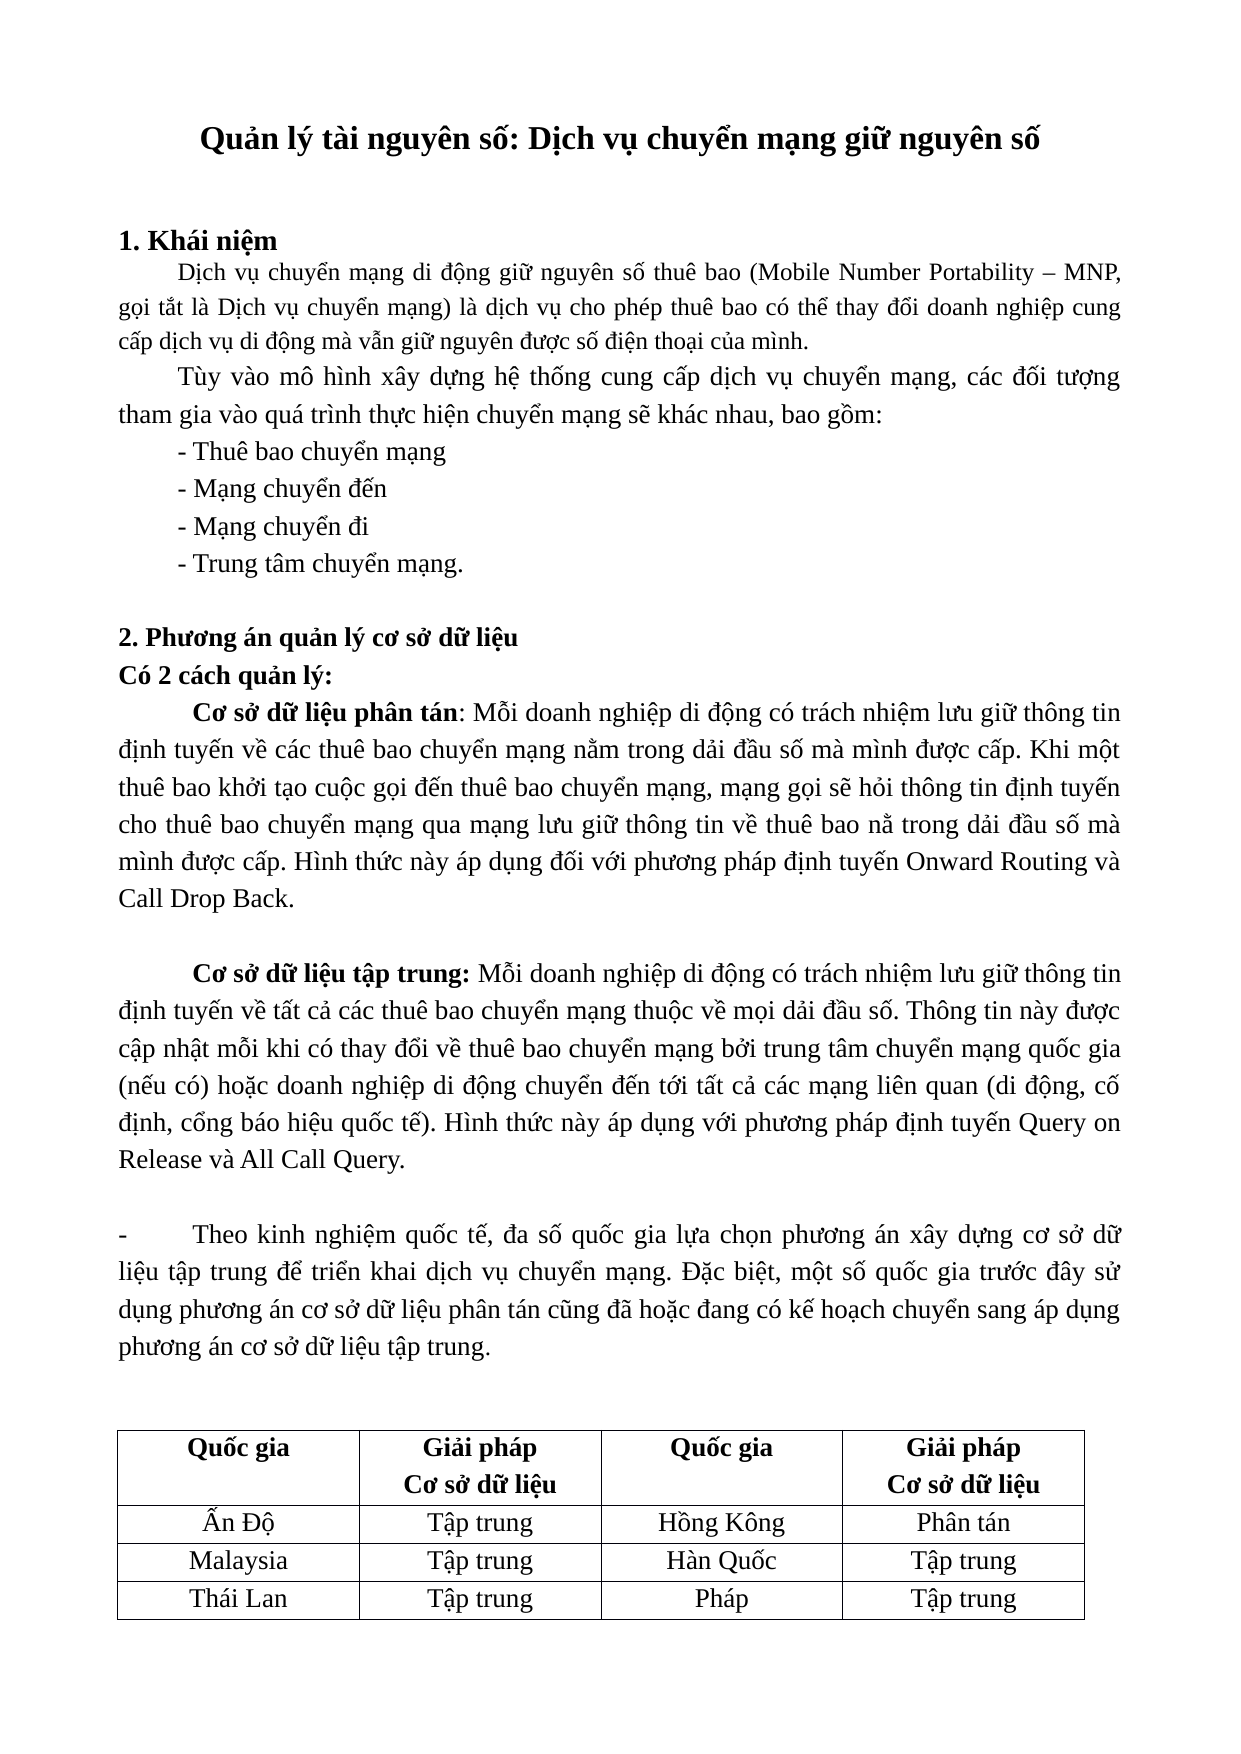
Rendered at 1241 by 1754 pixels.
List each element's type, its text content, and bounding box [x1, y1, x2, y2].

table_cell Pháp [602, 1582, 842, 1619]
table_header Giải pháp Cơ sở dữ liệu [360, 1431, 601, 1505]
text - Trung tâm chuyển mạng. [118, 547, 1122, 578]
table_cell Hàn Quốc [602, 1544, 842, 1581]
text Dịch vụ chuyển mạng di động giữ nguyên số thuê bao (Mobile Number Portability – MNP, gọi tắt là Dịch vụ chuyển mạng) là dịch vụ cho phép thuê bao có thể thay đổi doanh nghiệp cung cấp dịch vụ di động mà vẫn giữ nguyên được số điện thoại của mình. [118, 257, 1122, 355]
text Cơ sở dữ liệu phân tán: Mỗi doanh nghiệp di động có trách nhiệm lưu giữ thông tin định tuyến về các thuê bao chuyển mạng nằm trong dải đầu số mà mình được cấp. Khi một thuê bao khởi tạo cuộc gọi đến thuê bao chuyển mạng, mạng gọi sẽ hỏi thông tin định tuyến cho thuê bao chuyển mạng qua mạng lưu giữ thông tin về thuê bao nằ trong dải đầu số mà mình được cấp. Hình thức này áp dụng đối với phương pháp định tuyến Onward Routing và Call Drop Back. [118, 696, 1122, 914]
text - Theo kinh nghiệm quốc tế, đa số quốc gia lựa chọn phương án xây dựng cơ sở dữ liệu tập trung để triển khai dịch vụ chuyển mạng. Đặc biệt, một số quốc gia trước đây sử dụng phương án cơ sở dữ liệu phân tán cũng đã hoặc đang có kế hoạch chuyển sang áp dụng phương án cơ sở dữ liệu tập trung. [118, 1218, 1122, 1361]
table_cell Ấn Độ [118, 1506, 359, 1543]
table_header Quốc gia [118, 1431, 359, 1505]
text 2. Phương án quản lý cơ sở dữ liệu [118, 622, 1122, 653]
table_cell Tập trung [360, 1506, 601, 1543]
text Quản lý tài nguyên số: Dịch vụ chuyển mạng giữ nguyên số [118, 118, 1122, 156]
table_cell Malaysia [118, 1544, 359, 1581]
text Cơ sở dữ liệu tập trung: Mỗi doanh nghiệp di động có trách nhiệm lưu giữ thông tin định tuyến về tất cả các thuê bao chuyển mạng thuộc về mọi dải đầu số. Thông tin này được cập nhật mỗi khi có thay đổi về thuê bao chuyển mạng bởi trung tâm chuyển mạng quốc gia (nếu có) hoặc doanh nghiệp di động chuyển đến tới tất cả các mạng liên quan (di động, cố định, cổng báo hiệu quốc tế). Hình thức này áp dụng với phương pháp định tuyến Query on Release và All Call Query. [118, 957, 1122, 1175]
text Có 2 cách quản lý: [118, 659, 1122, 690]
text - Mạng chuyển đi [118, 510, 1122, 541]
table_cell Tập trung [843, 1544, 1084, 1581]
table_header Quốc gia [602, 1431, 842, 1505]
table_cell Tập trung [843, 1582, 1084, 1619]
text - Mạng chuyển đến [118, 472, 1122, 503]
table_cell Phân tán [843, 1506, 1084, 1543]
table_cell Hồng Kông [602, 1506, 842, 1543]
table_cell Tập trung [360, 1582, 601, 1619]
text - Thuê bao chuyển mạng [118, 435, 1122, 466]
table_cell Thái Lan [118, 1582, 359, 1619]
table_header Giải pháp Cơ sở dữ liệu [843, 1431, 1084, 1505]
table_cell Tập trung [360, 1544, 601, 1581]
text Tùy vào mô hình xây dựng hệ thống cung cấp dịch vụ chuyển mạng, các đối tượng tham gia vào quá trình thực hiện chuyển mạng sẽ khác nhau, bao gồm: [118, 361, 1122, 429]
text 1. Khái niệm [118, 223, 1122, 257]
